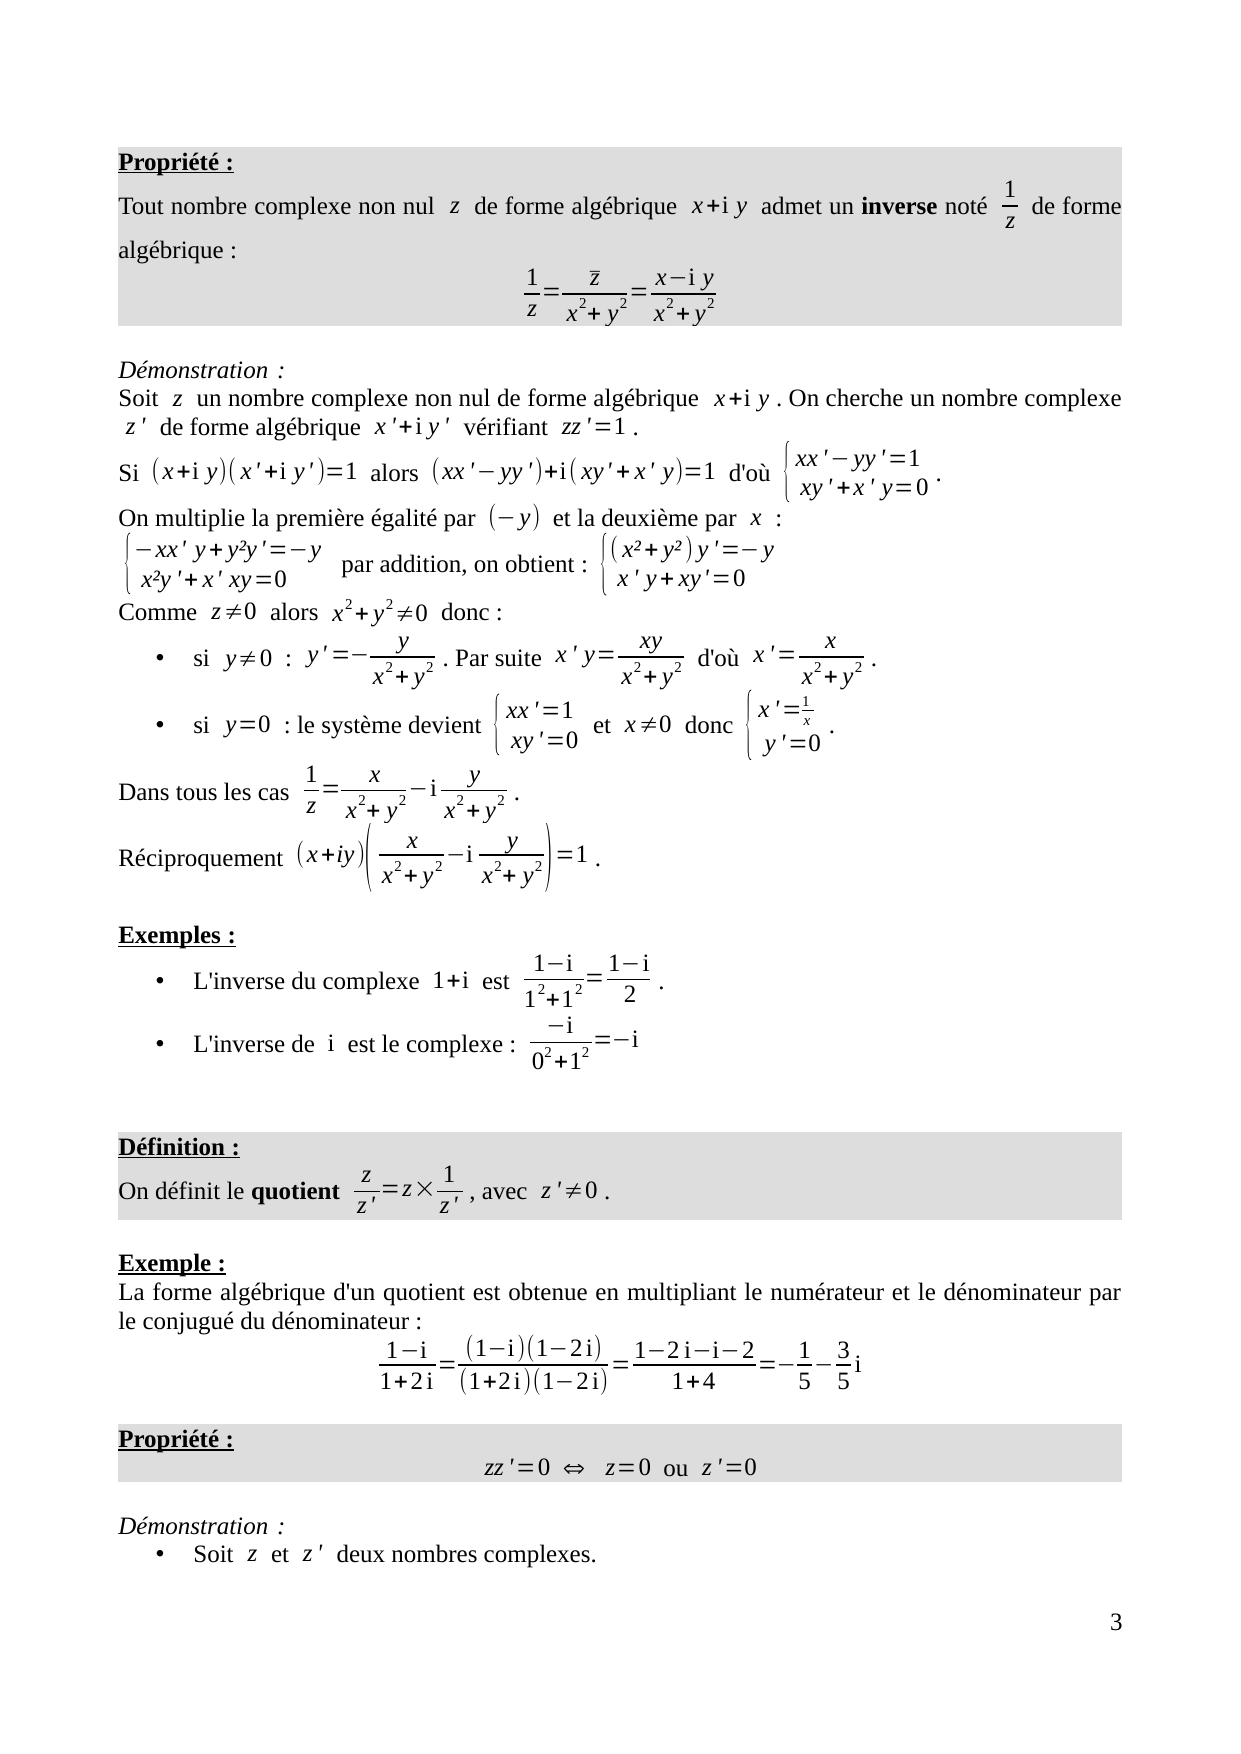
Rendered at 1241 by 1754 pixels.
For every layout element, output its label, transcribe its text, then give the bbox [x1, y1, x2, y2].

text Tout nombre complexe non nul de forme algébrique admet un inverse noté de forme algébrique : [118, 176, 1122, 263]
text Propriété : [118, 147, 1122, 176]
list Soit et deux nombres complexes. [156, 1539, 1122, 1568]
list si : . Par suite d'où . [156, 627, 1122, 689]
text La forme algébrique d'un quotient est obtenue en multipliant le numérateur et le dénominateur par le conjugué du dénominateur : [118, 1277, 1122, 1335]
text Comme alors donc : [118, 595, 1122, 627]
text On définit le quotient , avec . [118, 1161, 1122, 1220]
text Si alors d'où . [118, 441, 1122, 503]
text Propriété : [118, 1424, 1122, 1453]
text Exemples : [118, 921, 1122, 949]
list si : le système devient et donc . [156, 689, 1122, 760]
text Réciproquement . [118, 823, 1122, 892]
text Dans tous les cas . [118, 760, 1122, 823]
list L'inverse du complexe est . [156, 949, 1122, 1012]
text On multiplie la première égalité par et la deuxième par : [118, 503, 1122, 532]
text Démonstration : [118, 355, 1122, 383]
text par addition, on obtient : [118, 532, 1122, 595]
text ⇔ ou [118, 1453, 1122, 1482]
list L'inverse de est le complexe : [156, 1012, 1122, 1074]
text Exemple : [118, 1248, 1122, 1277]
text Définition : [118, 1132, 1122, 1161]
text Soit un nombre complexe non nul de forme algébrique . On cherche un nombre complexe de forme algébrique vérifiant . [118, 383, 1122, 441]
text Démonstration : [118, 1511, 1122, 1539]
